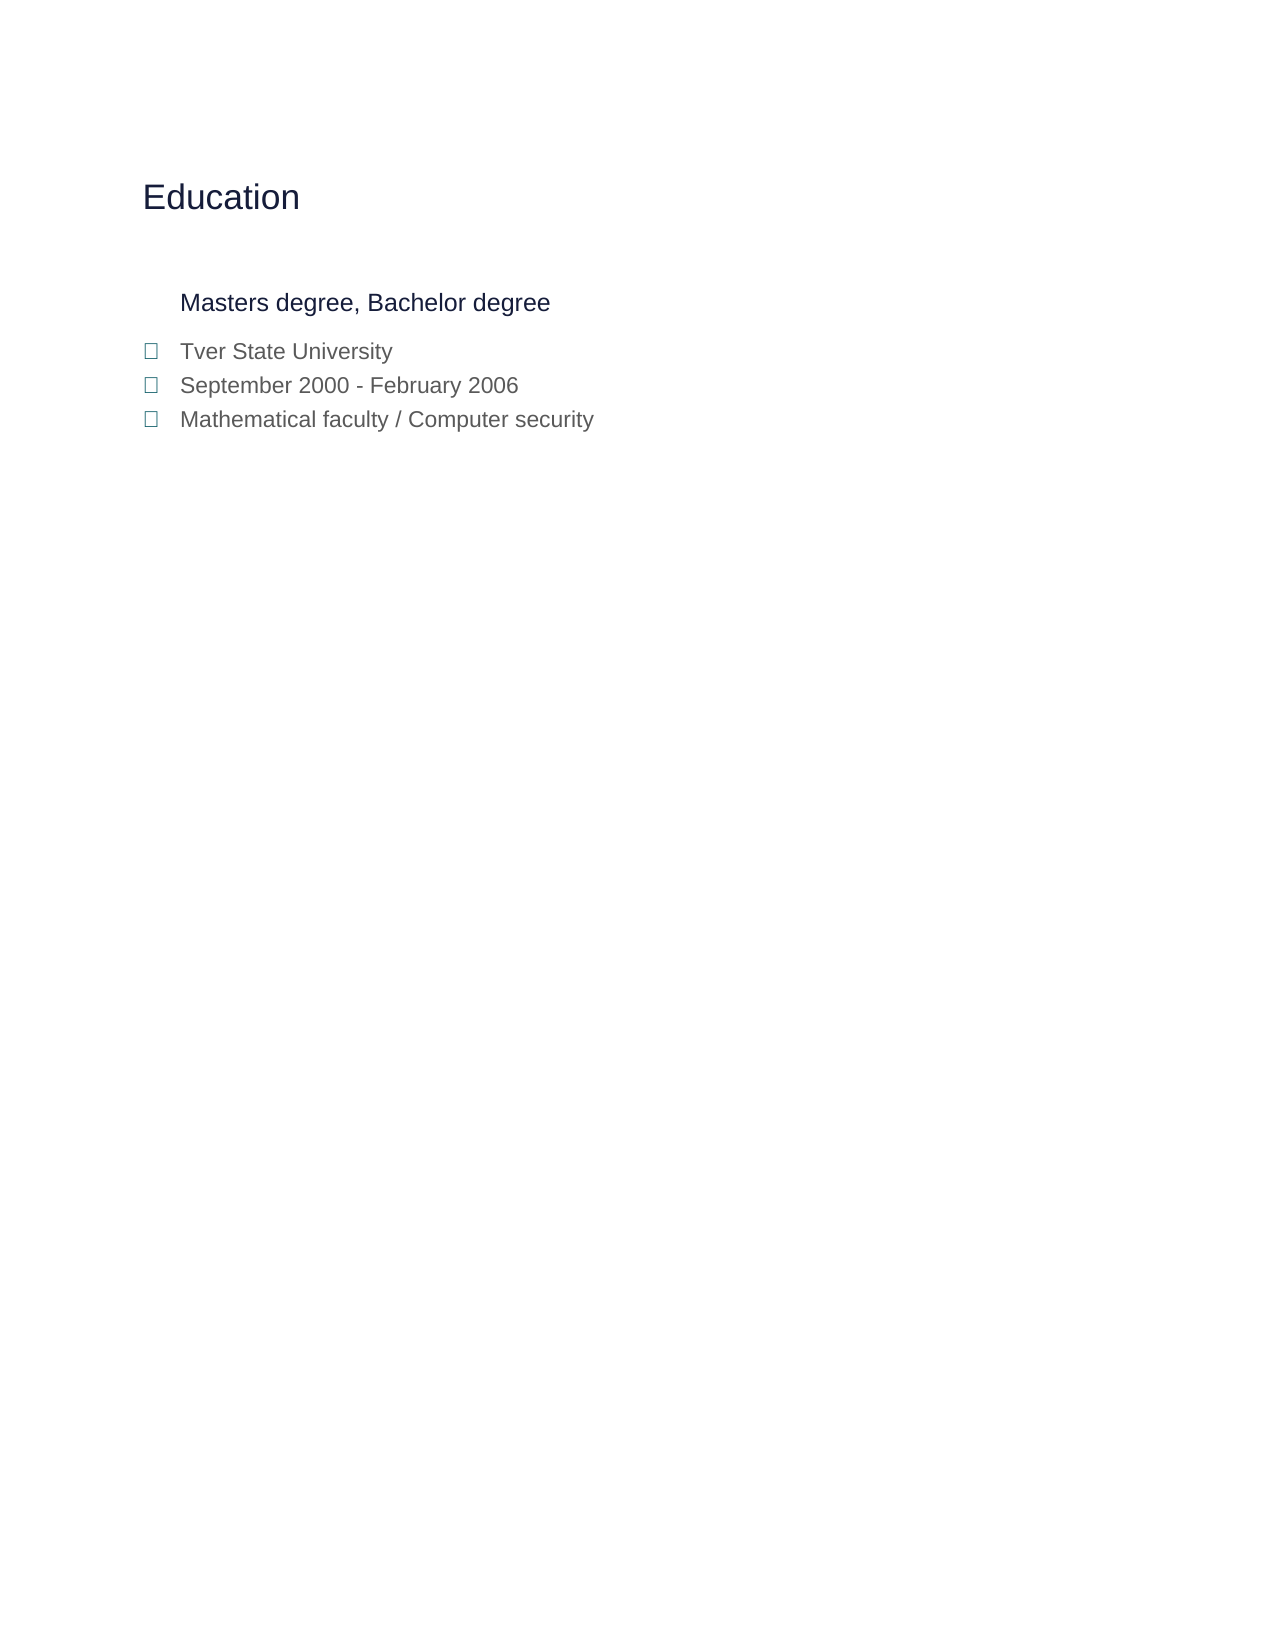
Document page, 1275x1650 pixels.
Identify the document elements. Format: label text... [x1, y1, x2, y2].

subtitle Education [142, 176, 1132, 217]
list Mathematical faculty / Computer security [142, 406, 1132, 432]
list September 2000 - February 2006 [142, 372, 1132, 398]
subtitle Masters degree, Bachelor degree [180, 288, 1132, 317]
list Tver State University [142, 338, 1132, 364]
